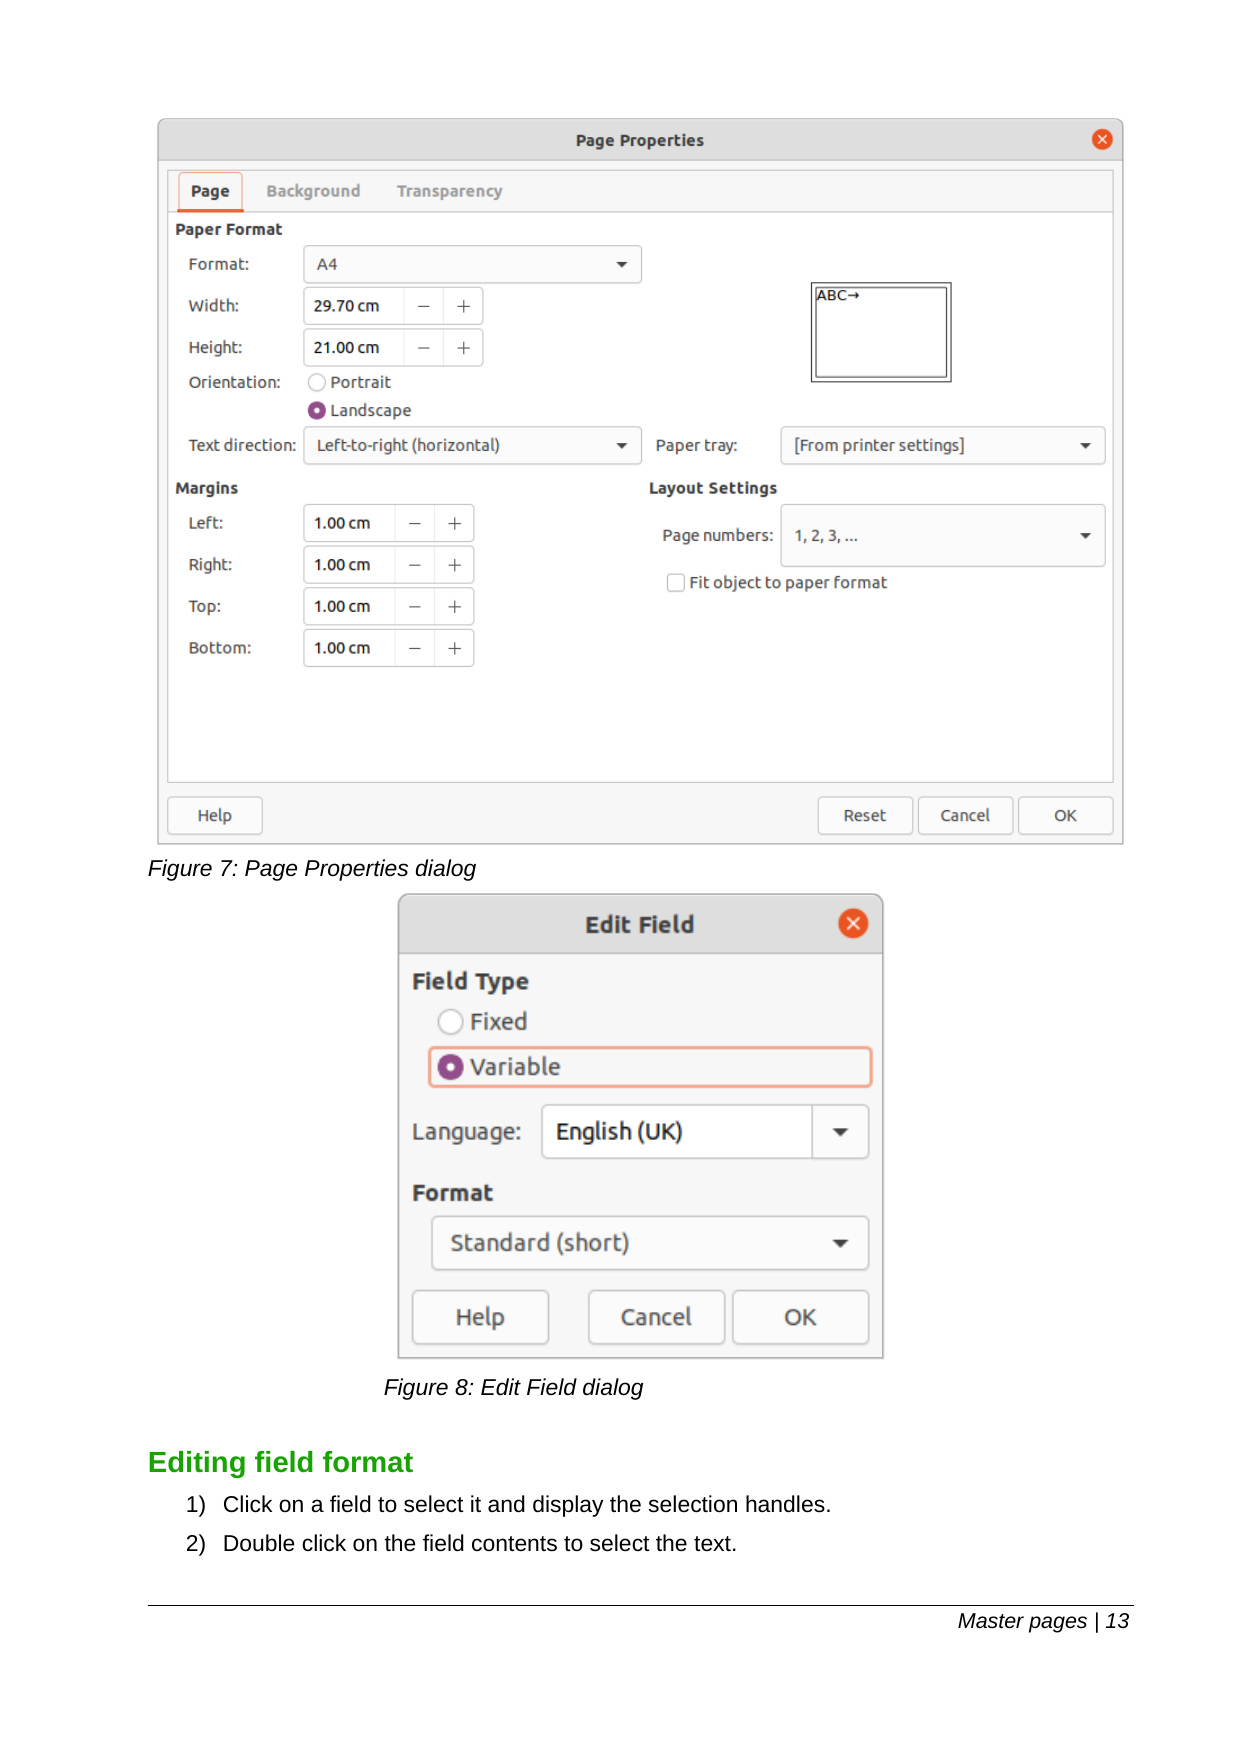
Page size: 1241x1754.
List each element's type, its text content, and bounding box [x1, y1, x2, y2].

subtitle Editing field format [148, 1445, 1134, 1478]
picture [383, 893, 898, 1374]
picture [147, 118, 1134, 855]
text Figure 7: Page Properties dialog [148, 855, 1134, 881]
list Click on a field to select it and display the selection handles. [206, 1491, 1134, 1517]
text Figure 8: Edit Field dialog [383, 1374, 898, 1400]
list Double click on the field contents to select the text. [206, 1529, 1134, 1556]
